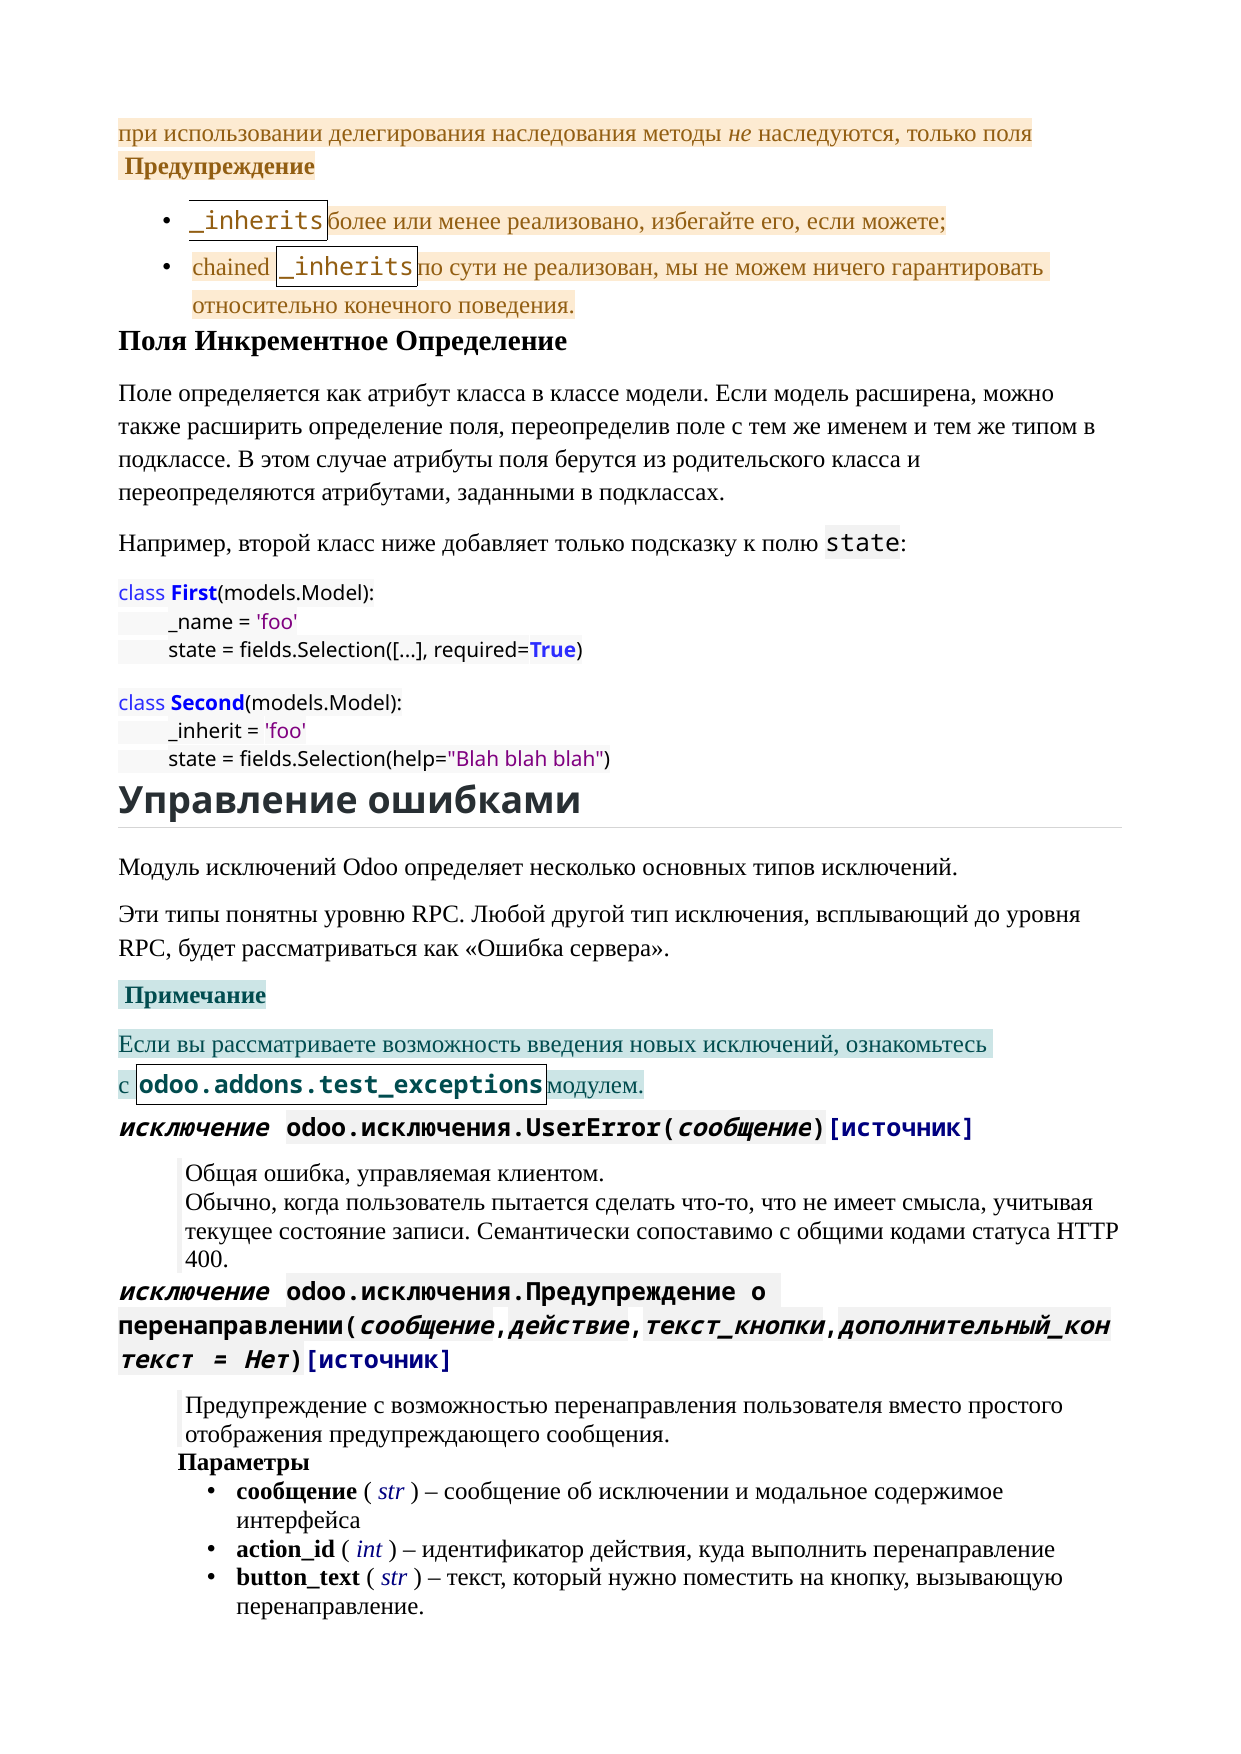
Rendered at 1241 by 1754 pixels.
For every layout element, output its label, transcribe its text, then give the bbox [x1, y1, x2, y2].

subtitle исключение odoo.исключения.Предупреждение о перенаправлении(сообщение,действие,текст_кнопки,дополнительный_контекст = Нет)[источник] [118, 1273, 1122, 1375]
subtitle Управление ошибками [118, 773, 1122, 827]
subtitle Поля Инкрементное Определение [118, 323, 1122, 357]
text class Second(models.Model): [118, 688, 1122, 716]
text Предупреждение [118, 151, 1122, 180]
text Например, второй класс ниже добавляет только подсказку к полю state: [118, 525, 1122, 559]
text Поле определяется как атрибут класса в классе модели. Если модель расширена, можно также расширить определение поля, переопределив поле с тем же именем и тем же типом в подклассе. В этом случае атрибуты поля берутся из родительского класса и переопределяются атрибутами, заданными в подклассах. [118, 378, 1122, 506]
list button_text ( str ) – текст, который нужно поместить на кнопку, вызывающую перенаправление. [236, 1562, 1122, 1620]
list _inheritsболее или менее реализовано, избегайте его, если можете; [162, 200, 327, 240]
text state = fields.Selection(help="Blah blah blah") [118, 744, 1122, 773]
list chained _inheritsпо сути не реализован, мы не можем ничего гарантировать относительно конечного поведения. [162, 246, 1122, 319]
list Общая ошибка, управляемая клиентом. [182, 1158, 1122, 1187]
text state = fields.Selection([...], required=True) [118, 635, 1122, 664]
text _inherit = 'foo' [118, 716, 1122, 744]
text Модуль исключений Odoo определяет несколько основных типов исключений. [118, 852, 1122, 881]
text class First(models.Model): [118, 578, 1122, 607]
text Если вы рассматриваете возможность введения новых исключений, ознакомьтесь с odoo.addons.test_exceptionsмодулем. [118, 1029, 1122, 1104]
list Предупреждение с возможностью перенаправления пользователя вместо простого отображения предупреждающего сообщения. [182, 1390, 1122, 1447]
list action_id ( int ) – идентификатор действия, куда выполнить перенаправление [236, 1534, 1122, 1562]
list сообщение ( str ) – сообщение об исключении и модальное содержимое интерфейса [236, 1476, 1122, 1534]
text Эти типы понятны уровню RPC. Любой другой тип исключения, всплывающий до уровня RPC, будет рассматриваться как «Ошибка сервера». [118, 899, 1122, 961]
subtitle исключение odoo.исключения.UserError(сообщение)[источник] [118, 1109, 1122, 1144]
list Обычно, когда пользователь пытается сделать что-то, что не имеет смысла, учитывая текущее состояние записи. Семантически сопоставимо с общими кодами статуса HTTP 400. [182, 1187, 1122, 1273]
text при использовании делегирования наследования методы не наследуются, только поля [118, 118, 1122, 147]
subtitle Параметры [177, 1447, 1122, 1476]
list _inheritsболее или менее реализовано, избегайте его, если можете; [328, 200, 1122, 240]
text Примечание [118, 980, 1122, 1009]
text _name = 'foo' [118, 607, 1122, 635]
